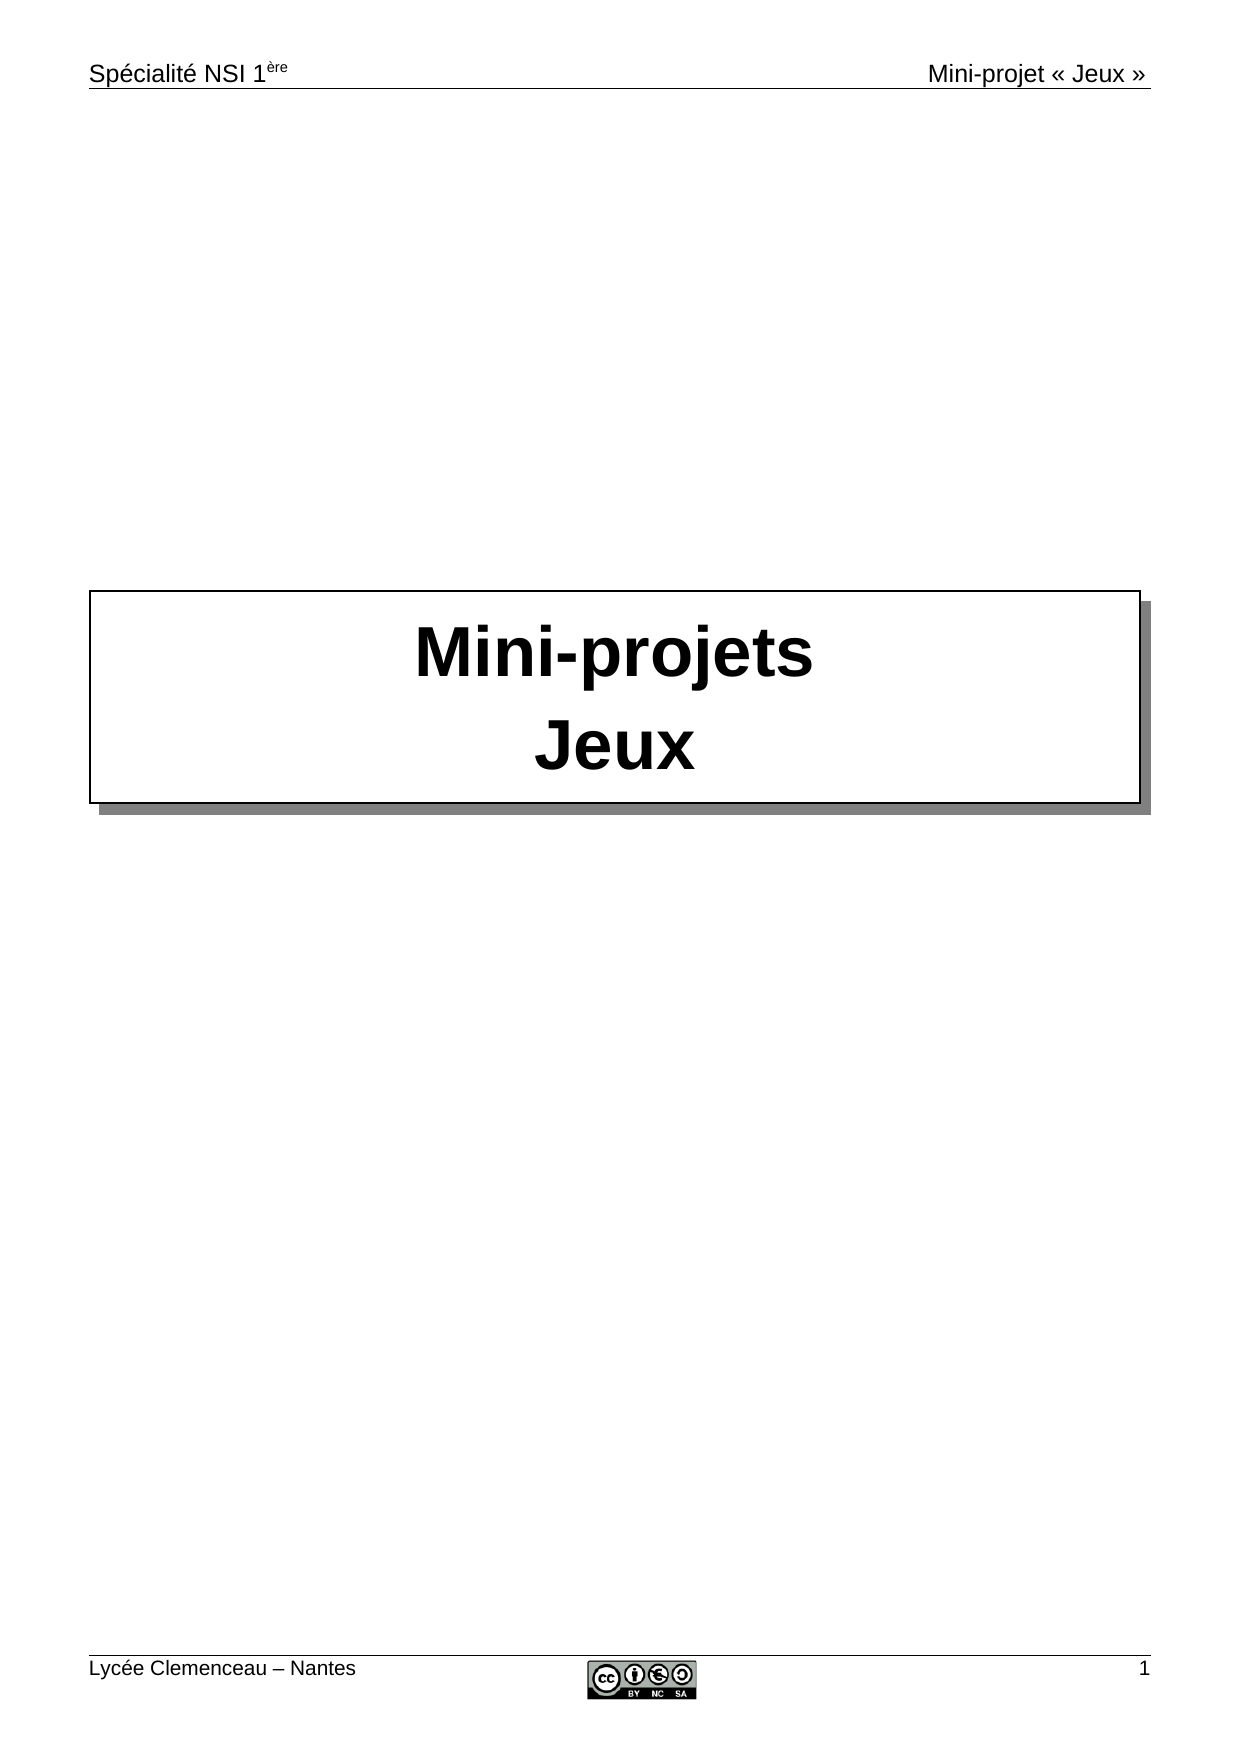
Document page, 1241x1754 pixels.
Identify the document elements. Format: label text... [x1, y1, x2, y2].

text Mini-projets [91, 592, 1139, 683]
picture [586, 1659, 697, 1700]
text Jeux [91, 683, 1139, 802]
